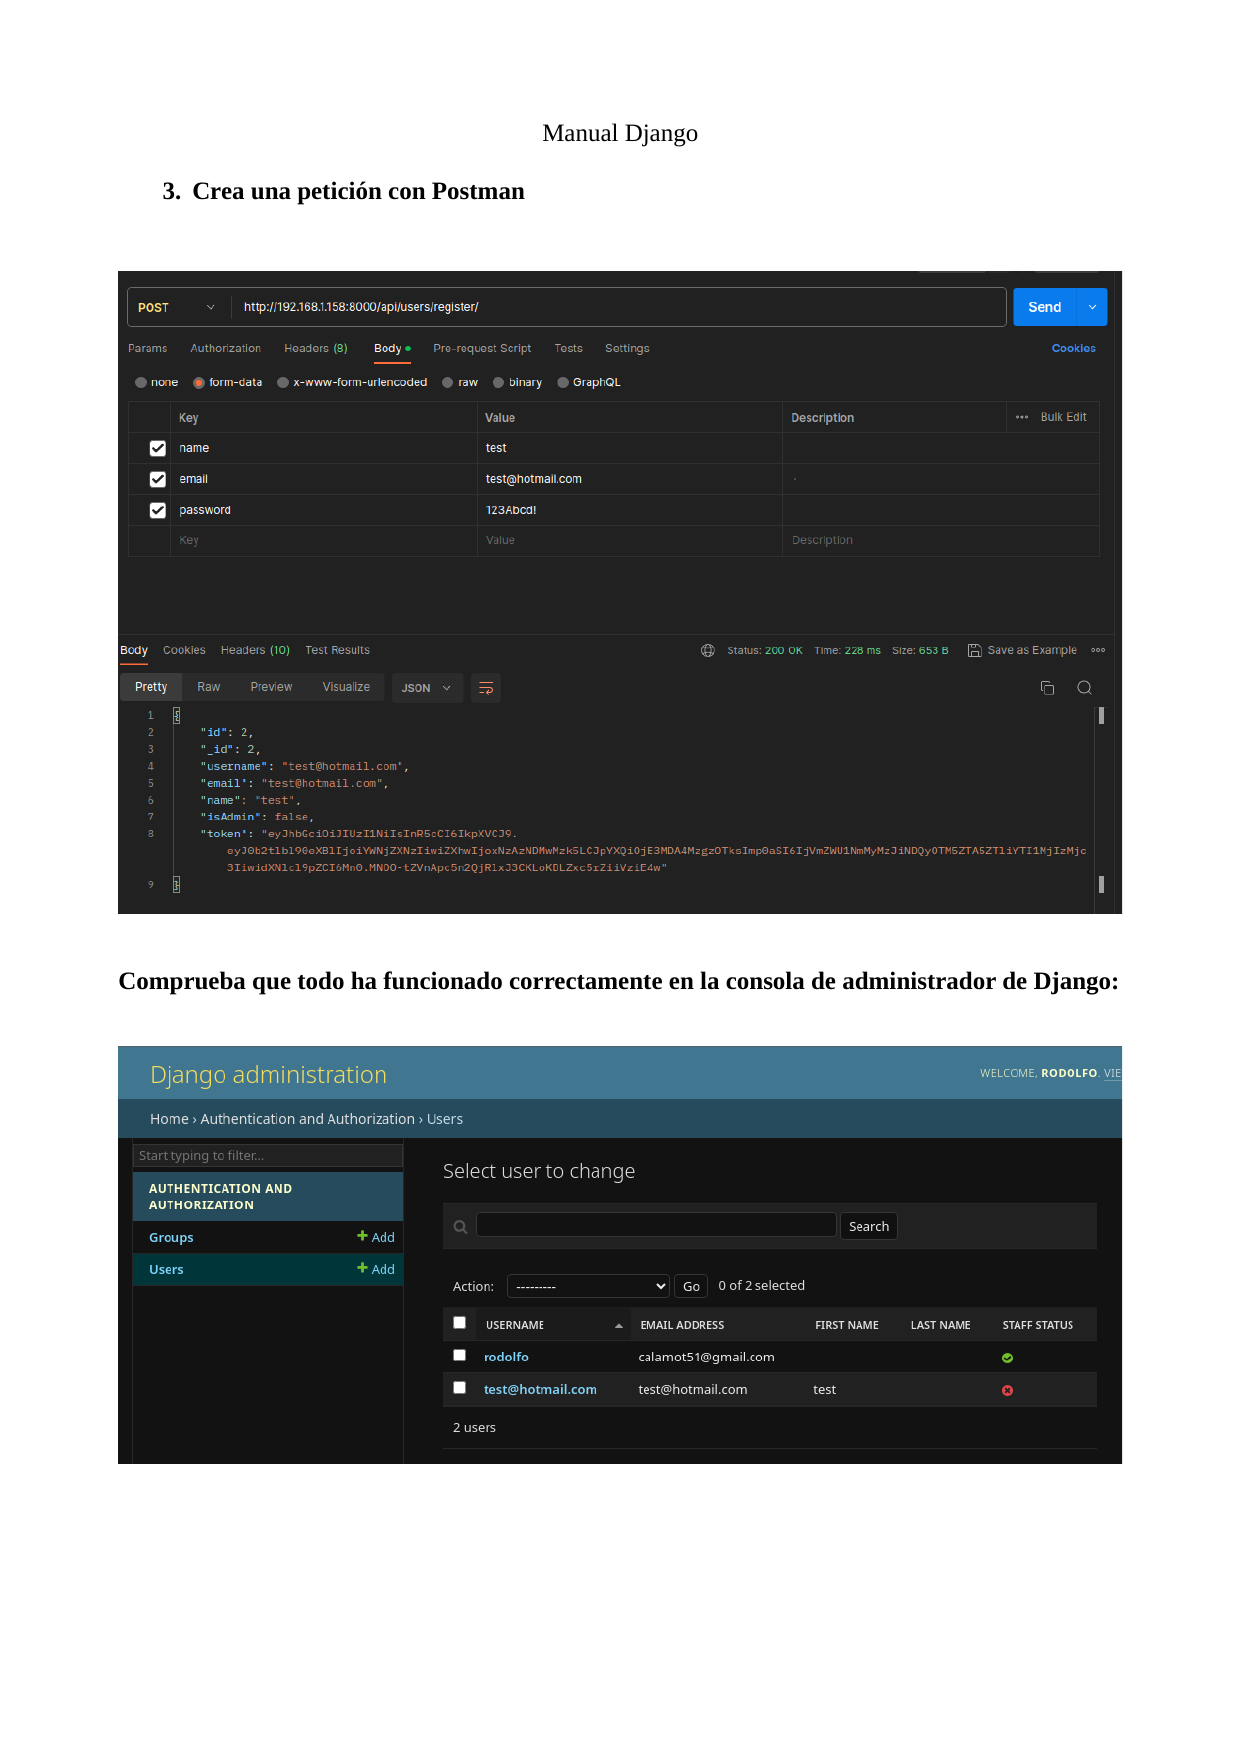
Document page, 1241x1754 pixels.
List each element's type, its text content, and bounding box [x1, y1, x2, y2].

list Crea una petición con Postman [162, 176, 1122, 205]
text Comprueba que todo ha funcionado correctamente en la consola de administrador de Django: [118, 966, 1122, 1028]
picture [118, 1046, 1123, 1464]
picture [118, 271, 1123, 914]
